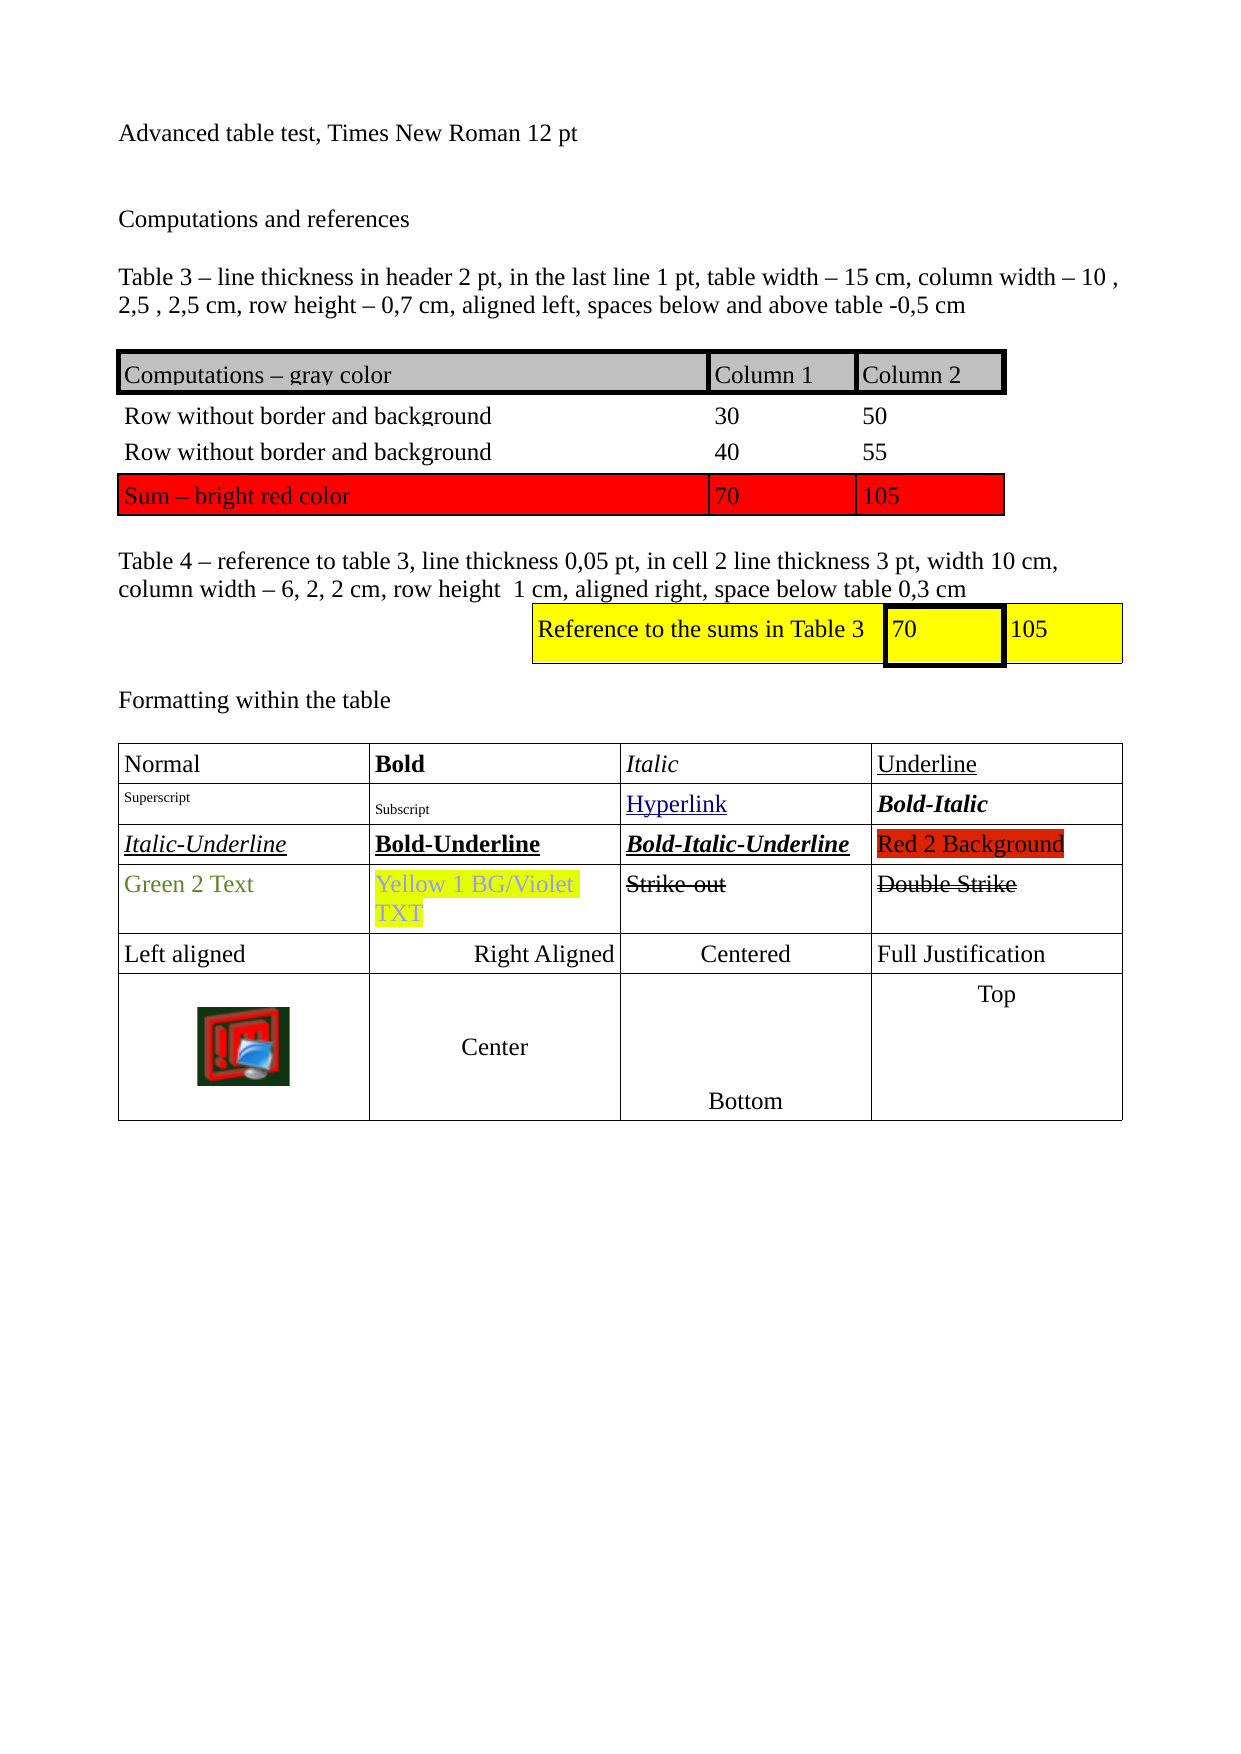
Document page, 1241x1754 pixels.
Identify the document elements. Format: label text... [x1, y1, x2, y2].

picture [197, 1007, 290, 1086]
table_cell Row without border and background [118, 432, 709, 473]
table_cell Green 2 Text [119, 865, 369, 933]
table_cell Double Strike [872, 865, 1122, 933]
table_header Bold [370, 744, 620, 783]
table_cell Bold-Underline [370, 825, 620, 864]
table_cell Top [872, 974, 1122, 1120]
table_cell Hyperlink [621, 784, 871, 823]
table_header Reference to the sums in Table 3 [533, 604, 883, 662]
table_cell Full Justification [872, 934, 1122, 973]
table_cell Bottom [621, 974, 871, 1120]
table_cell Yellow 1 BG/Violet TXT [370, 865, 620, 933]
table_cell Subscript [370, 784, 620, 823]
table_cell 70 [710, 475, 855, 514]
table_header 105 [1007, 604, 1122, 662]
table_cell Bold-Italic [872, 784, 1122, 823]
table_cell Row without border and background [118, 395, 709, 432]
table_cell Bold-Italic-Underline [621, 825, 871, 864]
table_cell Italic-Underline [119, 825, 369, 864]
table_cell 55 [856, 432, 1004, 473]
table_header 70 [888, 609, 1001, 662]
table_cell 50 [856, 395, 1004, 432]
table_header Underline [872, 744, 1122, 783]
text Table 4 – reference to table 3, line thickness 0,05 pt, in cell 2 line thickness 3 pt, width 10 cm, column width – 6, 2, 2 cm, row height 1 cm, aligned right, space below table 0,3 cm [118, 546, 1122, 603]
table_cell Right Aligned [370, 934, 620, 973]
table_cell Centered [621, 934, 871, 973]
text Formatting within the table [118, 685, 1122, 714]
table_cell Red 2 Background [872, 825, 1122, 864]
table_header Column 1 [711, 354, 854, 390]
table_header Italic [621, 744, 871, 783]
table_header Computations – gray color [121, 354, 706, 390]
table_header Column 2 [859, 354, 1001, 390]
table_cell Superscript [119, 784, 369, 823]
text Advanced table test, Times New Roman 12 pt [118, 118, 1122, 147]
table_cell Center [370, 974, 620, 1120]
table_cell Left aligned [119, 934, 369, 973]
table_cell 30 [709, 395, 856, 432]
table_header Normal [119, 744, 369, 783]
text Computations and references [118, 204, 1122, 233]
table_cell Strike-out [621, 865, 871, 933]
table_cell 40 [709, 432, 856, 473]
table_cell [119, 974, 369, 1120]
table_cell 105 [857, 475, 1003, 514]
text Table 3 – line thickness in header 2 pt, in the last line 1 pt, table width – 15 cm, column width – 10 , 2,5 , 2,5 cm, row height – 0,7 cm, aligned left, spaces below and above table -0,5 cm [118, 262, 1122, 319]
table_cell Sum – bright red color [119, 475, 708, 514]
